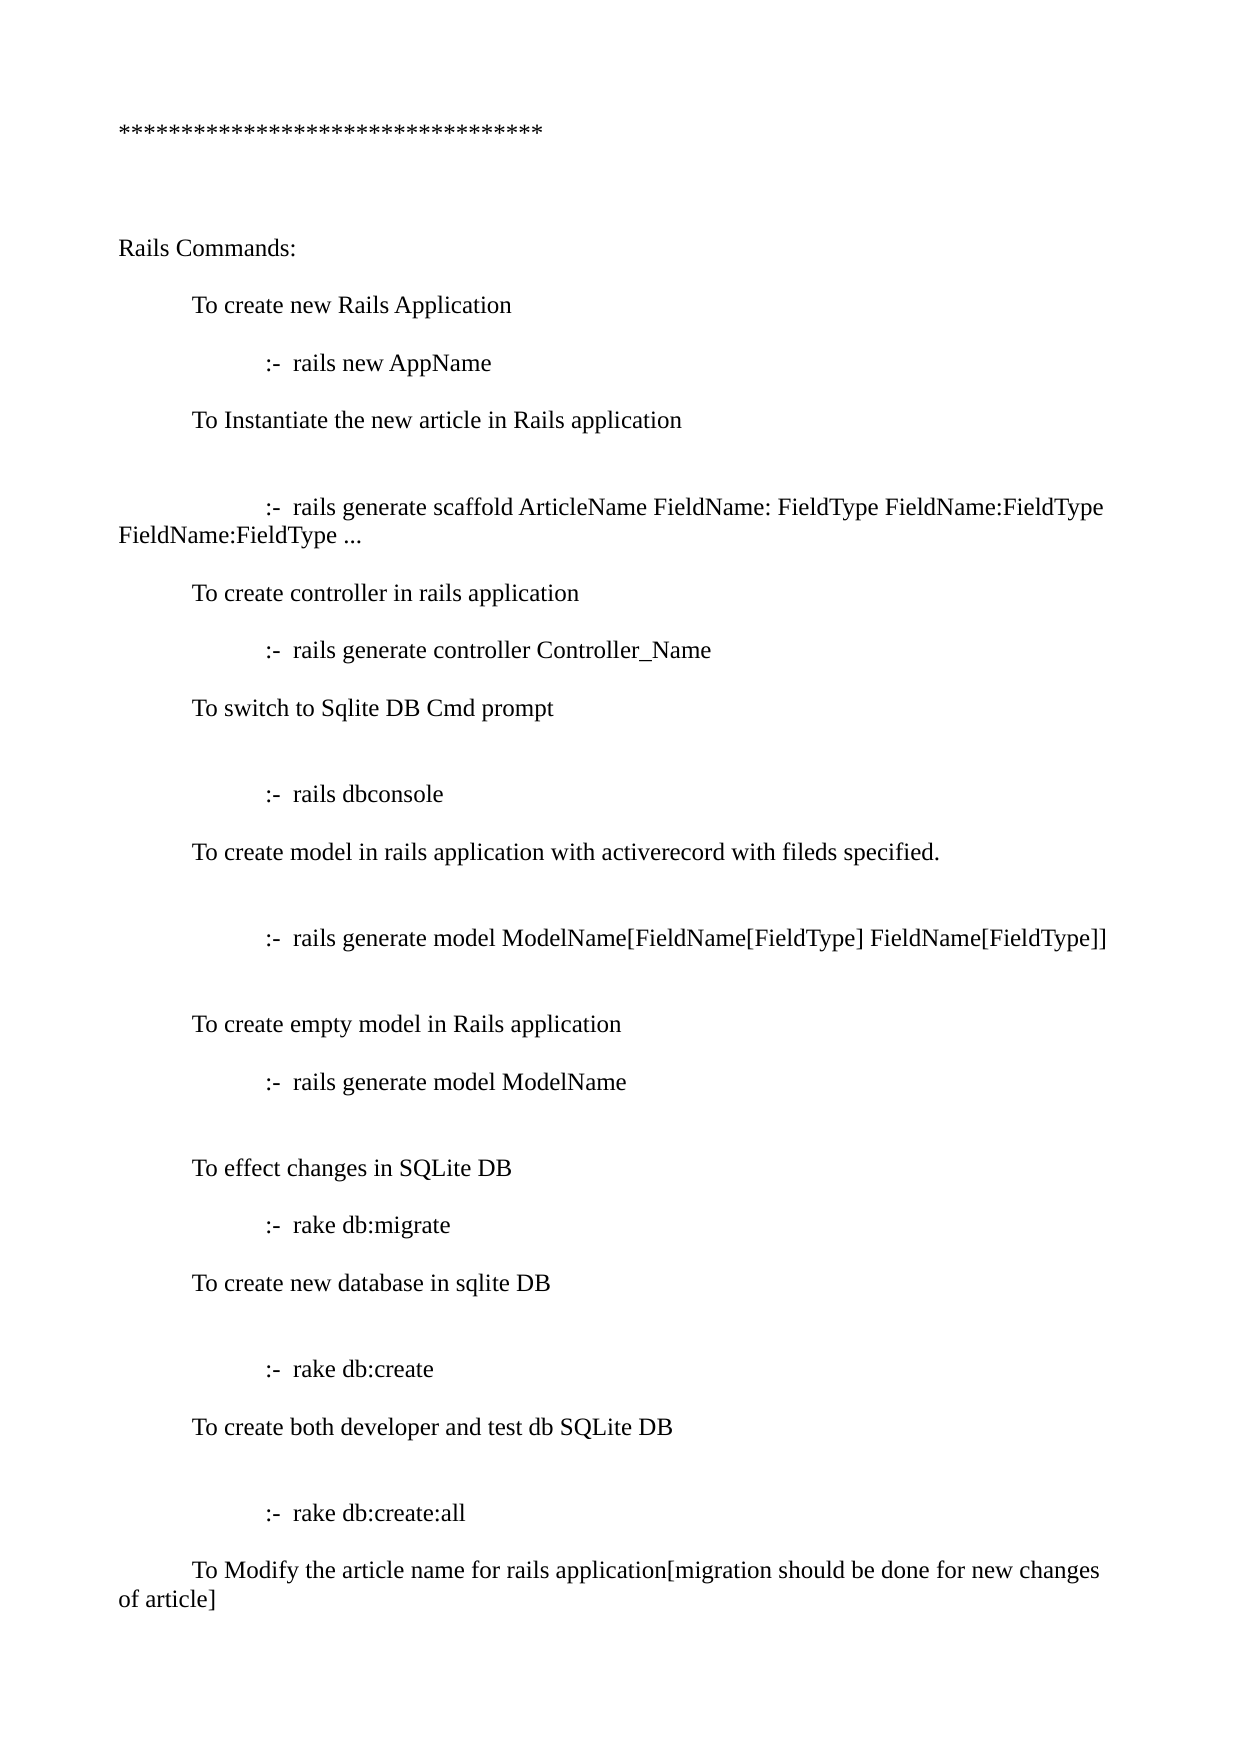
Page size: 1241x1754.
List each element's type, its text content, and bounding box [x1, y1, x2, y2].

text :- rails generate scaffold ArticleName FieldName: FieldType FieldName:FieldType FieldName:FieldType ... [118, 492, 1122, 549]
text :- rails generate model ModelName [118, 1067, 1122, 1124]
text ********************************** [118, 118, 1122, 147]
text :- rake db:migrate [118, 1211, 1122, 1239]
text :- rails generate controller Controller_Name [118, 636, 1122, 664]
text To create controller in rails application [118, 578, 1122, 607]
text To effect changes in SQLite DB [118, 1153, 1122, 1182]
text To Instantiate the new article in Rails application [118, 406, 1122, 463]
text To create empty model in Rails application [118, 1009, 1122, 1038]
text To create new database in sqlite DB [118, 1268, 1122, 1326]
text To switch to Sqlite DB Cmd prompt [118, 693, 1122, 751]
text :- rails dbconsole [118, 779, 1122, 808]
text To create both developer and test db SQLite DB [118, 1412, 1122, 1469]
text :- rails new AppName [118, 348, 1122, 377]
text To create model in rails application with activerecord with fileds specified. [118, 837, 1122, 894]
text :- rake db:create [118, 1354, 1122, 1383]
text To Modify the article name for rails application[migration should be done for new changes of article] [118, 1556, 1122, 1613]
text :- rails generate model ModelName[FieldName[FieldType] FieldName[FieldType]] [118, 923, 1122, 981]
text To create new Rails Application [118, 291, 1122, 319]
text Rails Commands: [118, 233, 1122, 262]
text :- rake db:create:all [118, 1498, 1122, 1527]
